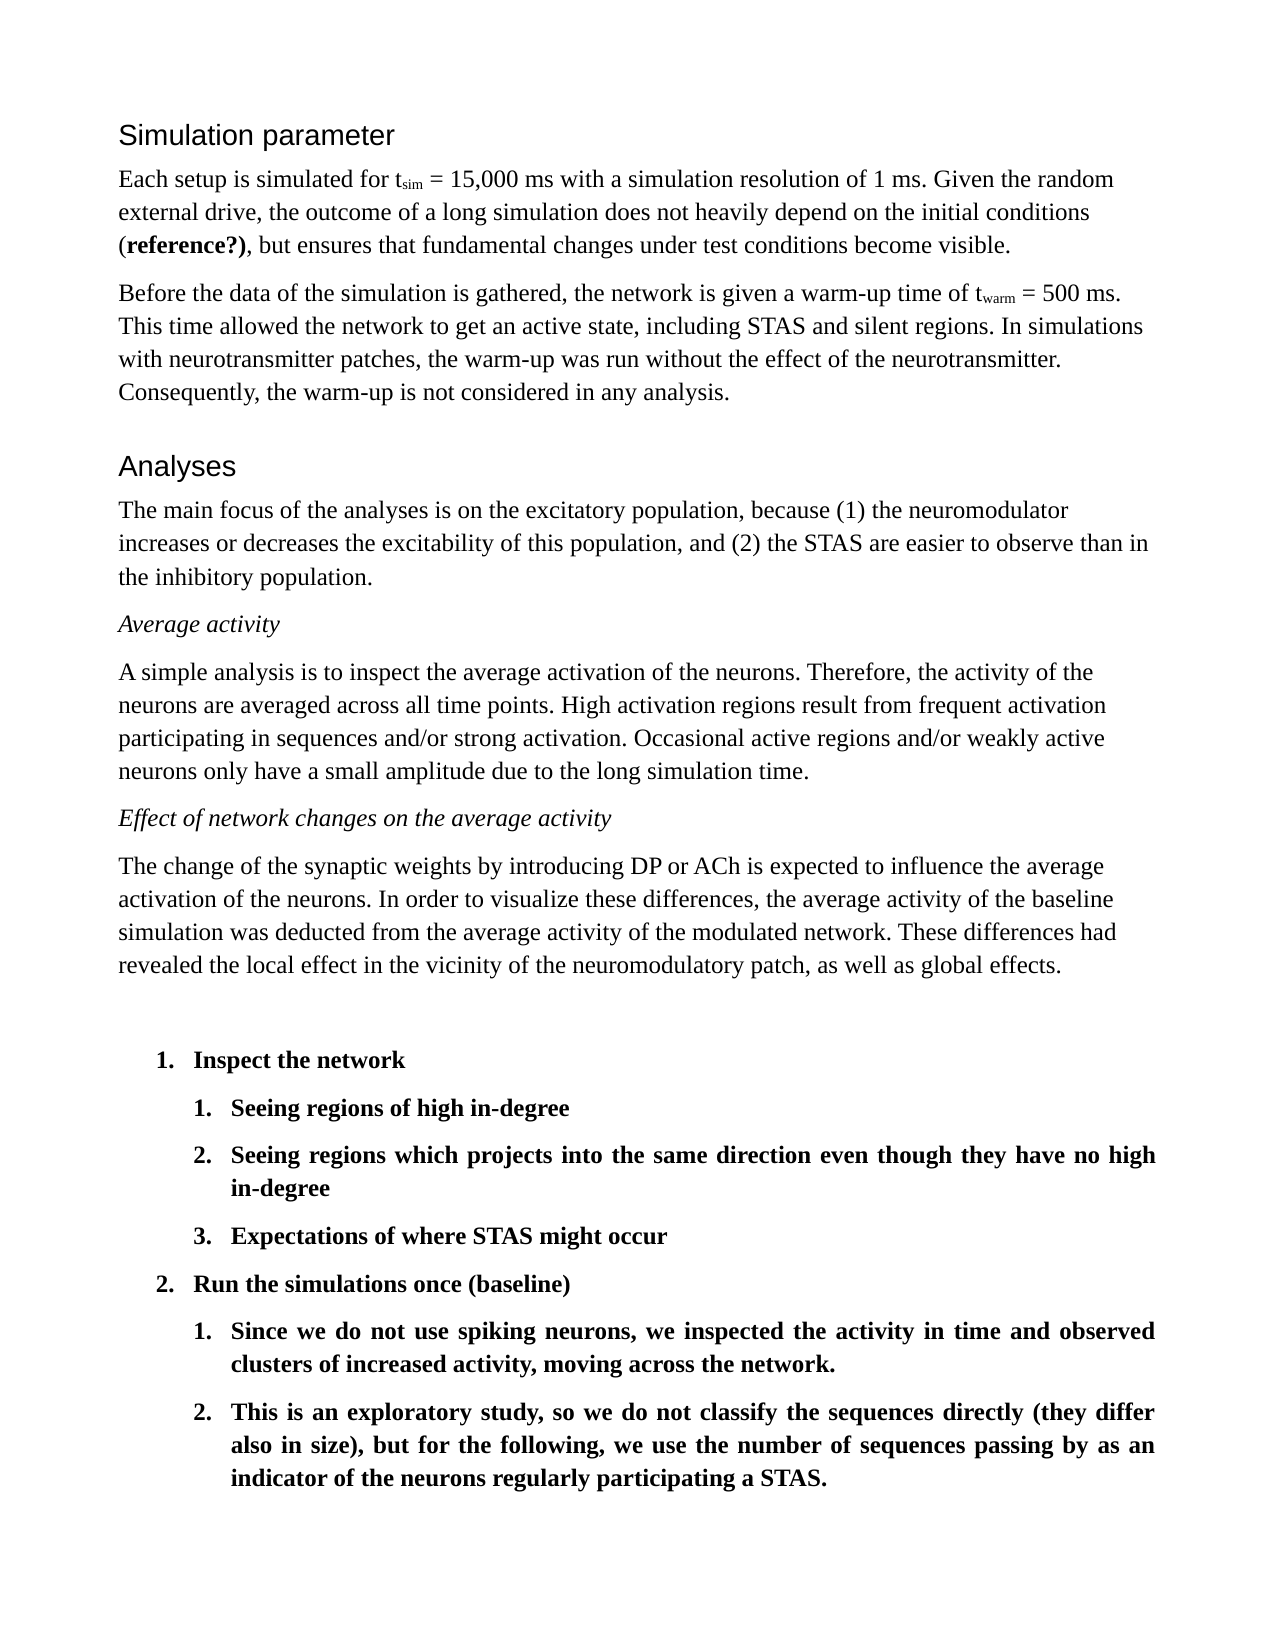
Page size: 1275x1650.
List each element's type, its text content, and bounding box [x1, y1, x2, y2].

list Seeing regions which projects into the same direction even though they have no high in-degree [193, 1141, 1157, 1202]
text The change of the synaptic weights by introducing DP or ACh is expected to influence the average activation of the neurons. In order to visualize these differences, the average activity of the baseline simulation was deducted from the average activity of the modulated network. These differences had revealed the local effect in the vicinity of the neuromodulatory patch, as well as global effects. [118, 851, 1157, 979]
text Effect of network changes on the average activity [118, 803, 1157, 832]
text Average activity [118, 609, 1157, 638]
subtitle Simulation parameter [118, 118, 1157, 152]
text A simple analysis is to inspect the average activation of the neurons. Therefore, the activity of the neurons are averaged across all time points. High activation regions result from frequent activation participating in sequences and/or strong activation. Occasional active regions and/or weakly active neurons only have a small amplitude due to the long simulation time. [118, 657, 1157, 784]
list Inspect the network [156, 1045, 1157, 1074]
list This is an exploratory study, so we do not classify the sequences directly (they differ also in size), but for the following, we use the number of sequences passing by as an indicator of the neurons regularly participating a STAS. [193, 1397, 1157, 1492]
subtitle Analyses [118, 449, 1157, 483]
list Since we do not use spiking neurons, we inspected the activity in time and observed clusters of increased activity, moving across the network. [193, 1316, 1157, 1378]
list Run the simulations once (baseline) [156, 1269, 1157, 1297]
text Before the data of the simulation is gathered, the network is given a warm-up time of twarm = 500 ms. This time allowed the network to get an active state, including STAS and silent regions. In simulations with neurotransmitter patches, the warm-up was run without the effect of the neurotransmitter. Consequently, the warm-up is not considered in any analysis. [118, 278, 1157, 406]
list Seeing regions of high in-degree [193, 1093, 1157, 1122]
text Each setup is simulated for tsim = 15,000 ms with a simulation resolution of 1 ms. Given the random external drive, the outcome of a long simulation does not heavily depend on the initial conditions (reference?), but ensures that fundamental changes under test conditions become visible. [118, 164, 1157, 259]
text The main focus of the analyses is on the excitatory population, because (1) the neuromodulator increases or decreases the excitability of this population, and (2) the STAS are easier to observe than in the inhibitory population. [118, 496, 1157, 590]
list Expectations of where STAS might occur [193, 1221, 1157, 1250]
